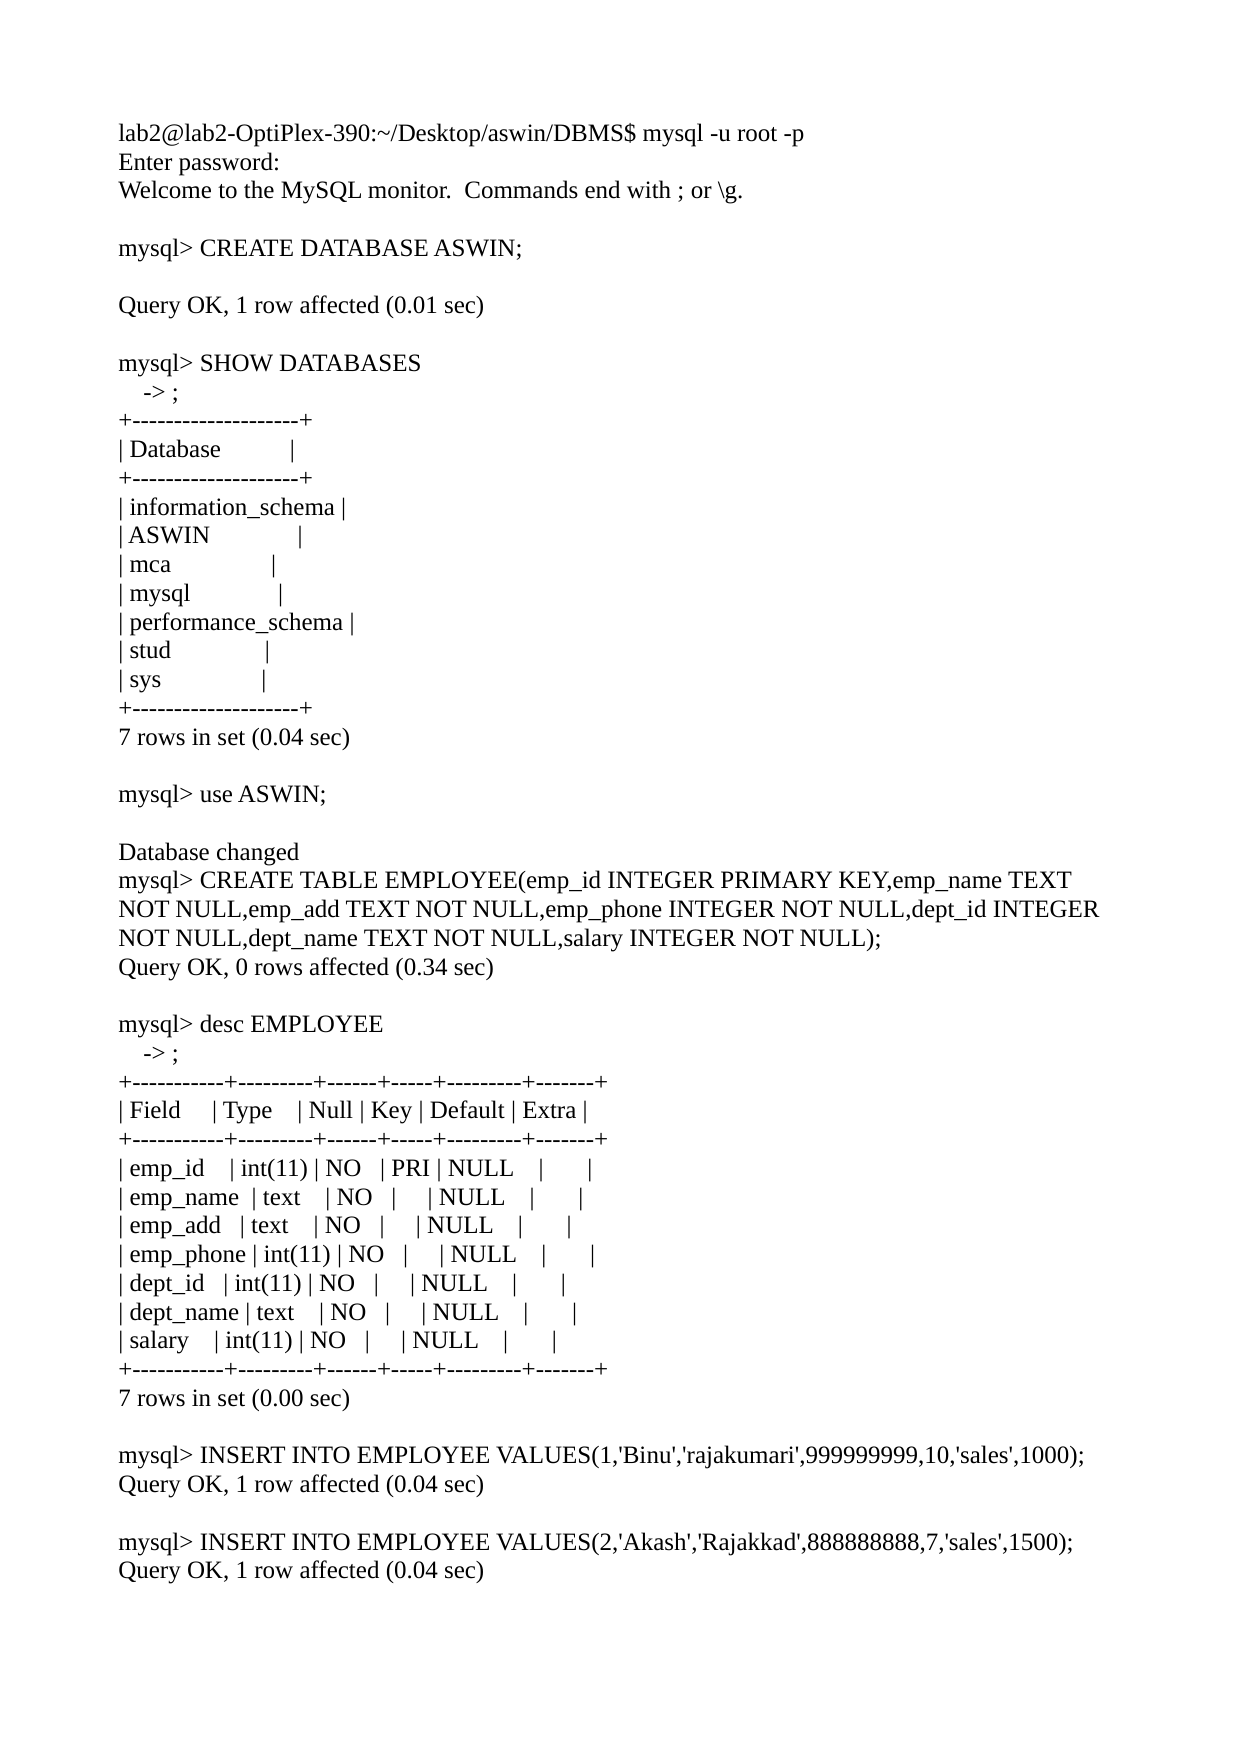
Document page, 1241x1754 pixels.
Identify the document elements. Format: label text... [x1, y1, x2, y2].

text | information_schema | [118, 492, 1122, 521]
text +-----------+---------+------+-----+---------+-------+ [118, 1124, 1122, 1153]
text -> ; [118, 377, 1122, 406]
text mysql> CREATE DATABASE ASWIN; [118, 233, 1122, 262]
text +-----------+---------+------+-----+---------+-------+ [118, 1067, 1122, 1096]
text Query OK, 1 row affected (0.04 sec) [118, 1469, 1122, 1498]
text | dept_name | text | NO | | NULL | | [118, 1297, 1122, 1326]
text | emp_id | int(11) | NO | PRI | NULL | | [118, 1153, 1122, 1182]
text mysql> INSERT INTO EMPLOYEE VALUES(2,'Akash','Rajakkad',888888888,7,'sales',1500); [118, 1527, 1122, 1556]
text | Database | [118, 434, 1122, 463]
text | salary | int(11) | NO | | NULL | | [118, 1326, 1122, 1354]
text | sys | [118, 664, 1122, 693]
text mysql> use ASWIN; [118, 779, 1122, 808]
text +-----------+---------+------+-----+---------+-------+ [118, 1354, 1122, 1383]
text | emp_name | text | NO | | NULL | | [118, 1182, 1122, 1211]
text | performance_schema | [118, 607, 1122, 636]
text Query OK, 1 row affected (0.01 sec) [118, 291, 1122, 319]
text | dept_id | int(11) | NO | | NULL | | [118, 1268, 1122, 1297]
text mysql> desc EMPLOYEE [118, 1009, 1122, 1038]
text 7 rows in set (0.04 sec) [118, 722, 1122, 751]
text | ASWIN | [118, 521, 1122, 549]
text +--------------------+ [118, 693, 1122, 722]
text | emp_phone | int(11) | NO | | NULL | | [118, 1239, 1122, 1268]
text mysql> CREATE TABLE EMPLOYEE(emp_id INTEGER PRIMARY KEY,emp_name TEXT NOT NULL,emp_add TEXT NOT NULL,emp_phone INTEGER NOT NULL,dept_id INTEGER NOT NULL,dept_name TEXT NOT NULL,salary INTEGER NOT NULL); [118, 866, 1122, 952]
text Query OK, 0 rows affected (0.34 sec) [118, 952, 1122, 981]
text mysql> INSERT INTO EMPLOYEE VALUES(1,'Binu','rajakumari',999999999,10,'sales',1000); [118, 1441, 1122, 1469]
text lab2@lab2-OptiPlex-390:~/Desktop/aswin/DBMS$ mysql -u root -p [118, 118, 1122, 147]
text Enter password: [118, 147, 1122, 176]
text Database changed [118, 837, 1122, 866]
text -> ; [118, 1038, 1122, 1067]
text Welcome to the MySQL monitor. Commands end with ; or \g. [118, 176, 1122, 204]
text 7 rows in set (0.00 sec) [118, 1383, 1122, 1412]
text +--------------------+ [118, 463, 1122, 492]
text | mysql | [118, 578, 1122, 607]
text Query OK, 1 row affected (0.04 sec) [118, 1556, 1122, 1584]
text | stud | [118, 636, 1122, 664]
text | emp_add | text | NO | | NULL | | [118, 1211, 1122, 1239]
text | Field | Type | Null | Key | Default | Extra | [118, 1096, 1122, 1124]
text mysql> SHOW DATABASES [118, 348, 1122, 377]
text +--------------------+ [118, 406, 1122, 434]
text | mca | [118, 549, 1122, 578]
